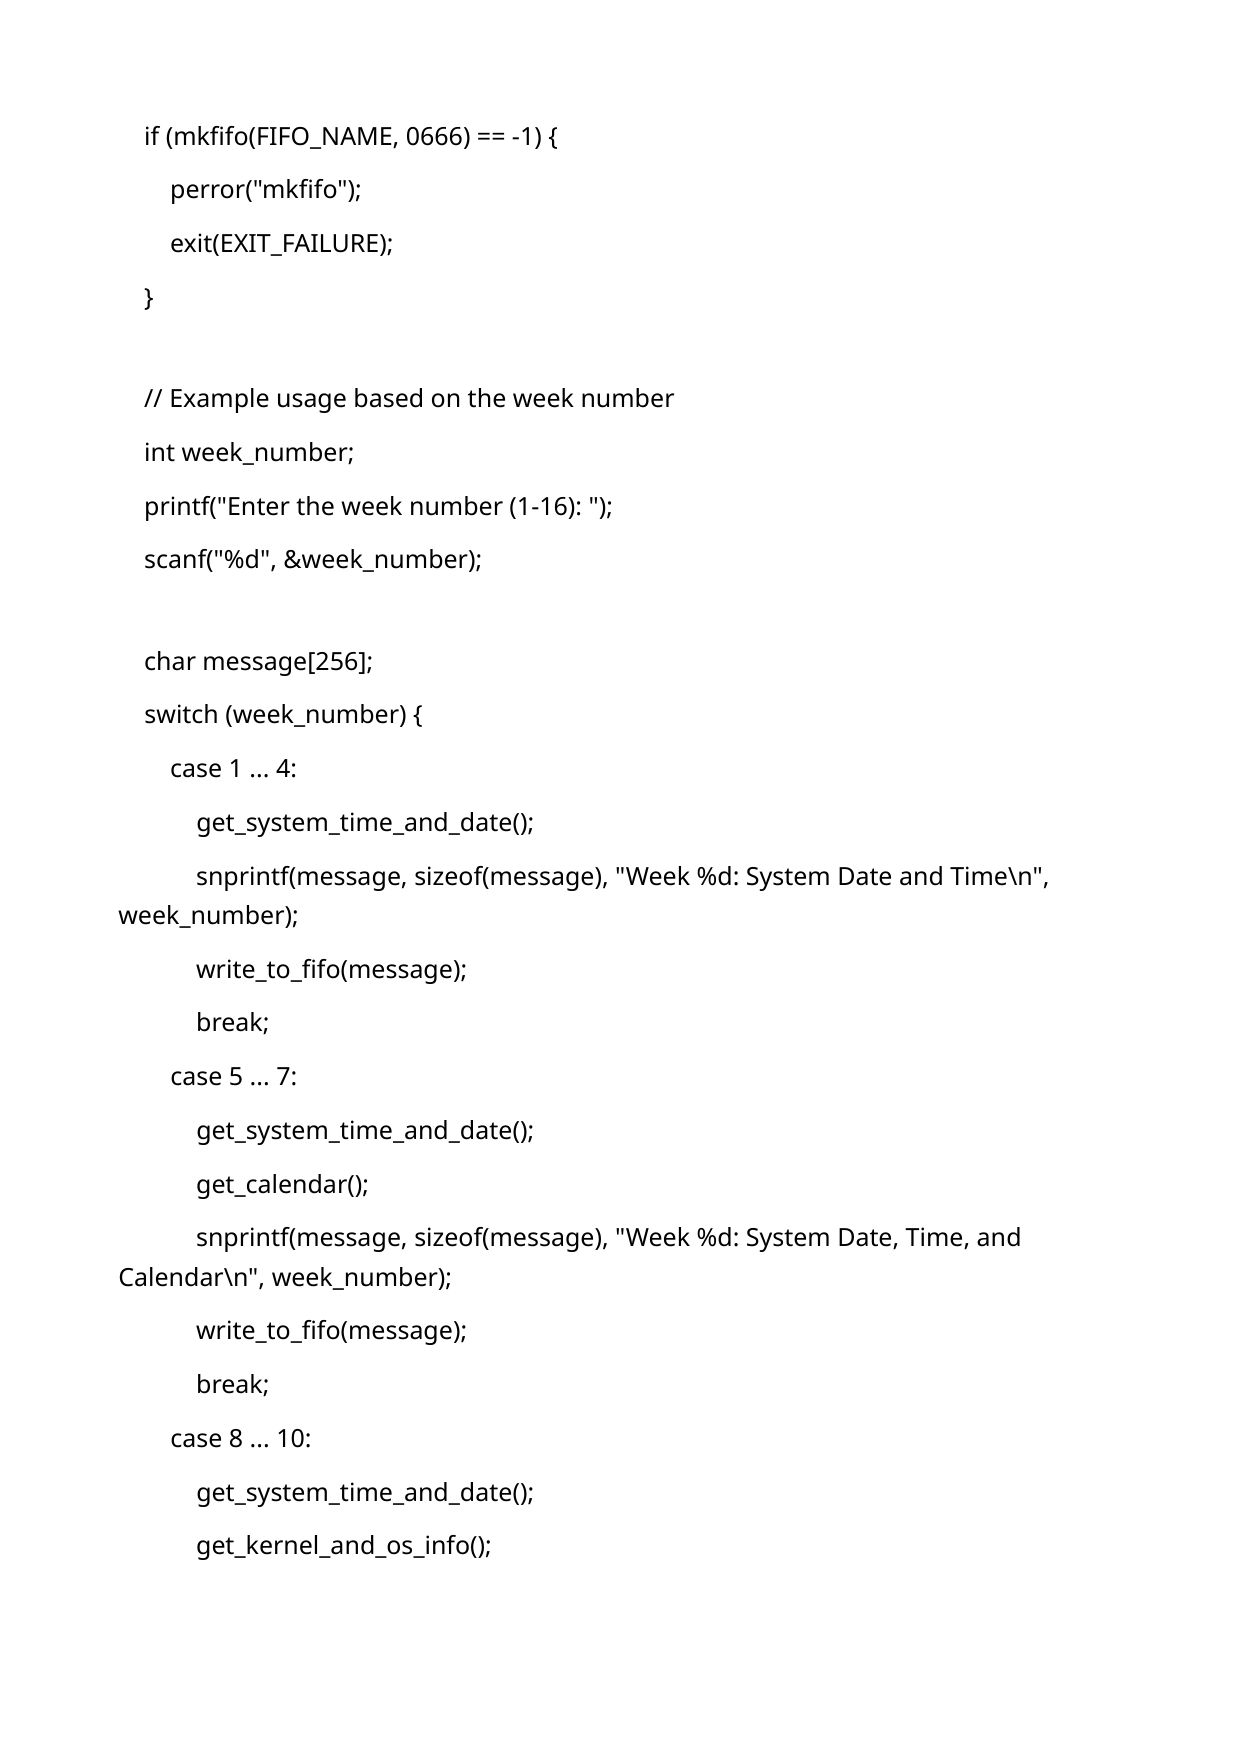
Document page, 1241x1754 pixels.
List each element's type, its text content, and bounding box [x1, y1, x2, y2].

text int week_number; [118, 434, 1122, 468]
text get_system_time_and_date(); [118, 804, 1122, 839]
text } [118, 279, 1122, 313]
text exit(EXIT_FAILURE); [118, 226, 1122, 260]
text case 5 ... 7: [118, 1059, 1122, 1093]
text break; [118, 1005, 1122, 1039]
text case 1 ... 4: [118, 751, 1122, 785]
text get_calendar(); [118, 1166, 1122, 1200]
text write_to_fifo(message); [118, 1313, 1122, 1347]
text perror("mkfifo"); [118, 172, 1122, 206]
text case 8 ... 10: [118, 1420, 1122, 1454]
text snprintf(message, sizeof(message), "Week %d: System Date and Time\n", week_number); [118, 858, 1122, 932]
text scanf("%d", &week_number); [118, 542, 1122, 576]
text // Example usage based on the week number [118, 381, 1122, 415]
text get_system_time_and_date(); [118, 1112, 1122, 1147]
text break; [118, 1367, 1122, 1401]
text char message[256]; [118, 643, 1122, 677]
text printf("Enter the week number (1-16): "); [118, 488, 1122, 522]
text switch (week_number) { [118, 697, 1122, 731]
text get_system_time_and_date(); [118, 1474, 1122, 1508]
text snprintf(message, sizeof(message), "Week %d: System Date, Time, and Calendar\n", week_number); [118, 1220, 1122, 1293]
text get_kernel_and_os_info(); [118, 1528, 1122, 1562]
text if (mkfifo(FIFO_NAME, 0666) == -1) { [118, 118, 1122, 152]
text write_to_fifo(message); [118, 951, 1122, 985]
